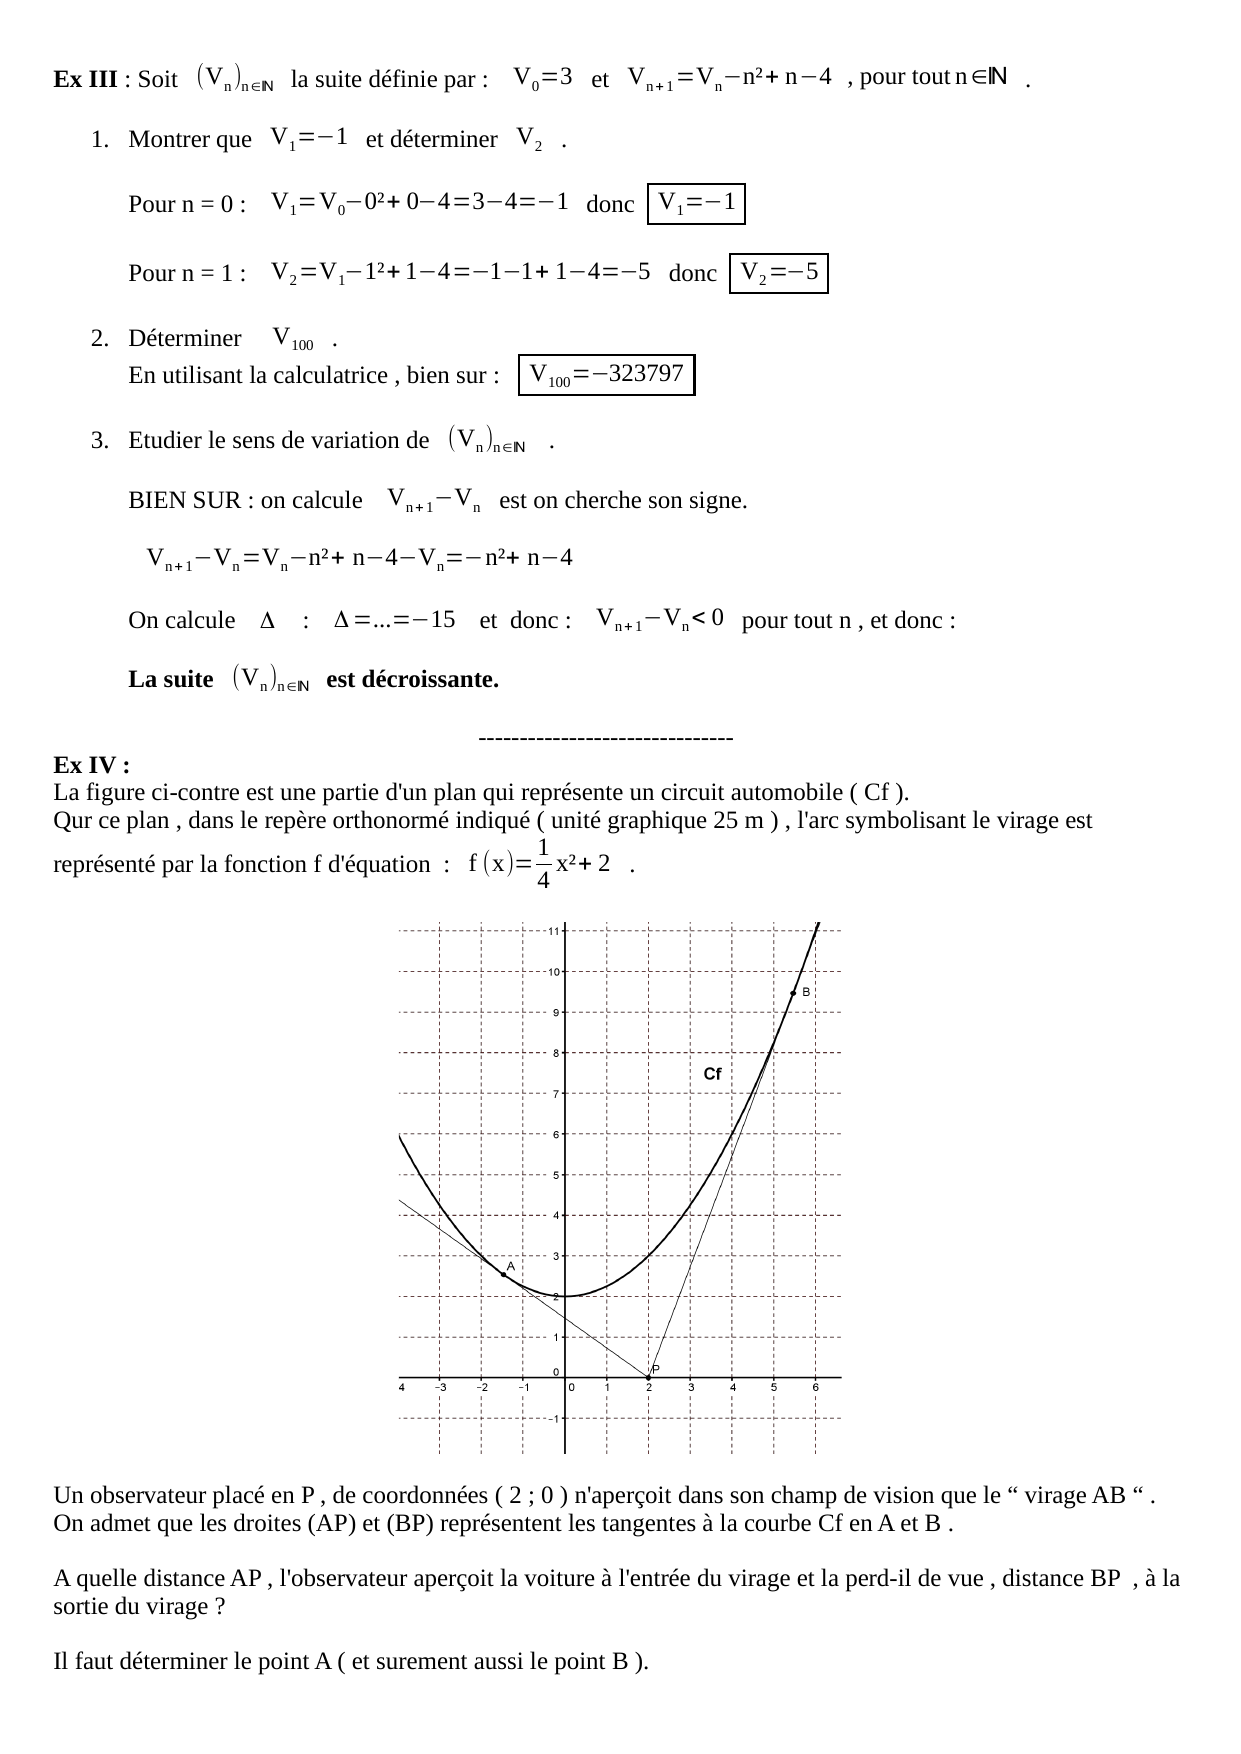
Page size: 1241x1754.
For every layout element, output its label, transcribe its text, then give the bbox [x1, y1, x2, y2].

list Etudier le sens de variation de . [91, 424, 1187, 456]
text A quelle distance AP , l'observateur aperçoit la voiture à l'entrée du virage et la perd-il de vue , distance BP , à la sortie du virage ? [53, 1564, 1187, 1619]
text Ex IV : [53, 751, 1187, 778]
list La suiteest décroissante. [91, 663, 1187, 695]
text Qur ce plan , dans le repère orthonormé indiqué ( unité graphique 25 m ) , l'arc symbolisant le virage est représenté par la fonction f d'équation :. [53, 806, 1187, 895]
list Montrer queet déterminer. [91, 123, 1187, 155]
text Ex III : Soitla suite définie par : et. [53, 63, 1187, 95]
list Pour n = 0 : donc [91, 183, 647, 225]
text ------------------------------- [53, 723, 1187, 751]
text Un observateur placé en P , de coordonnées ( 2 ; 0 ) n'aperçoit dans son champ de vision que le “ virage AB “ . [53, 1481, 1187, 1509]
list BIEN SUR : on calcule est on cherche son signe. [91, 484, 1187, 516]
list En utilisant la calculatrice , bien sur : [520, 356, 693, 394]
text La figure ci-contre est une partie d'un plan qui représente un circuit automobile ( Cf ). [53, 778, 1187, 806]
list En utilisant la calculatrice , bien sur : [91, 354, 518, 396]
picture [398, 922, 842, 1454]
list On calcule : et donc : pour tout n , et donc : [91, 603, 1187, 636]
list [829, 252, 1187, 294]
list Pour n = 0 : donc [649, 185, 744, 223]
text On admet que les droites (AP) et (BP) représentent les tangentes à la courbe Cf en A et B . [53, 1509, 1187, 1536]
list Pour n = 0 : donc [746, 183, 1187, 225]
text Il faut déterminer le point A ( et surement aussi le point B ). [53, 1647, 1187, 1675]
list Déterminer . [91, 322, 1187, 354]
list Pour n = 1 : donc [91, 252, 828, 294]
list En utilisant la calculatrice , bien sur : [696, 354, 1187, 396]
